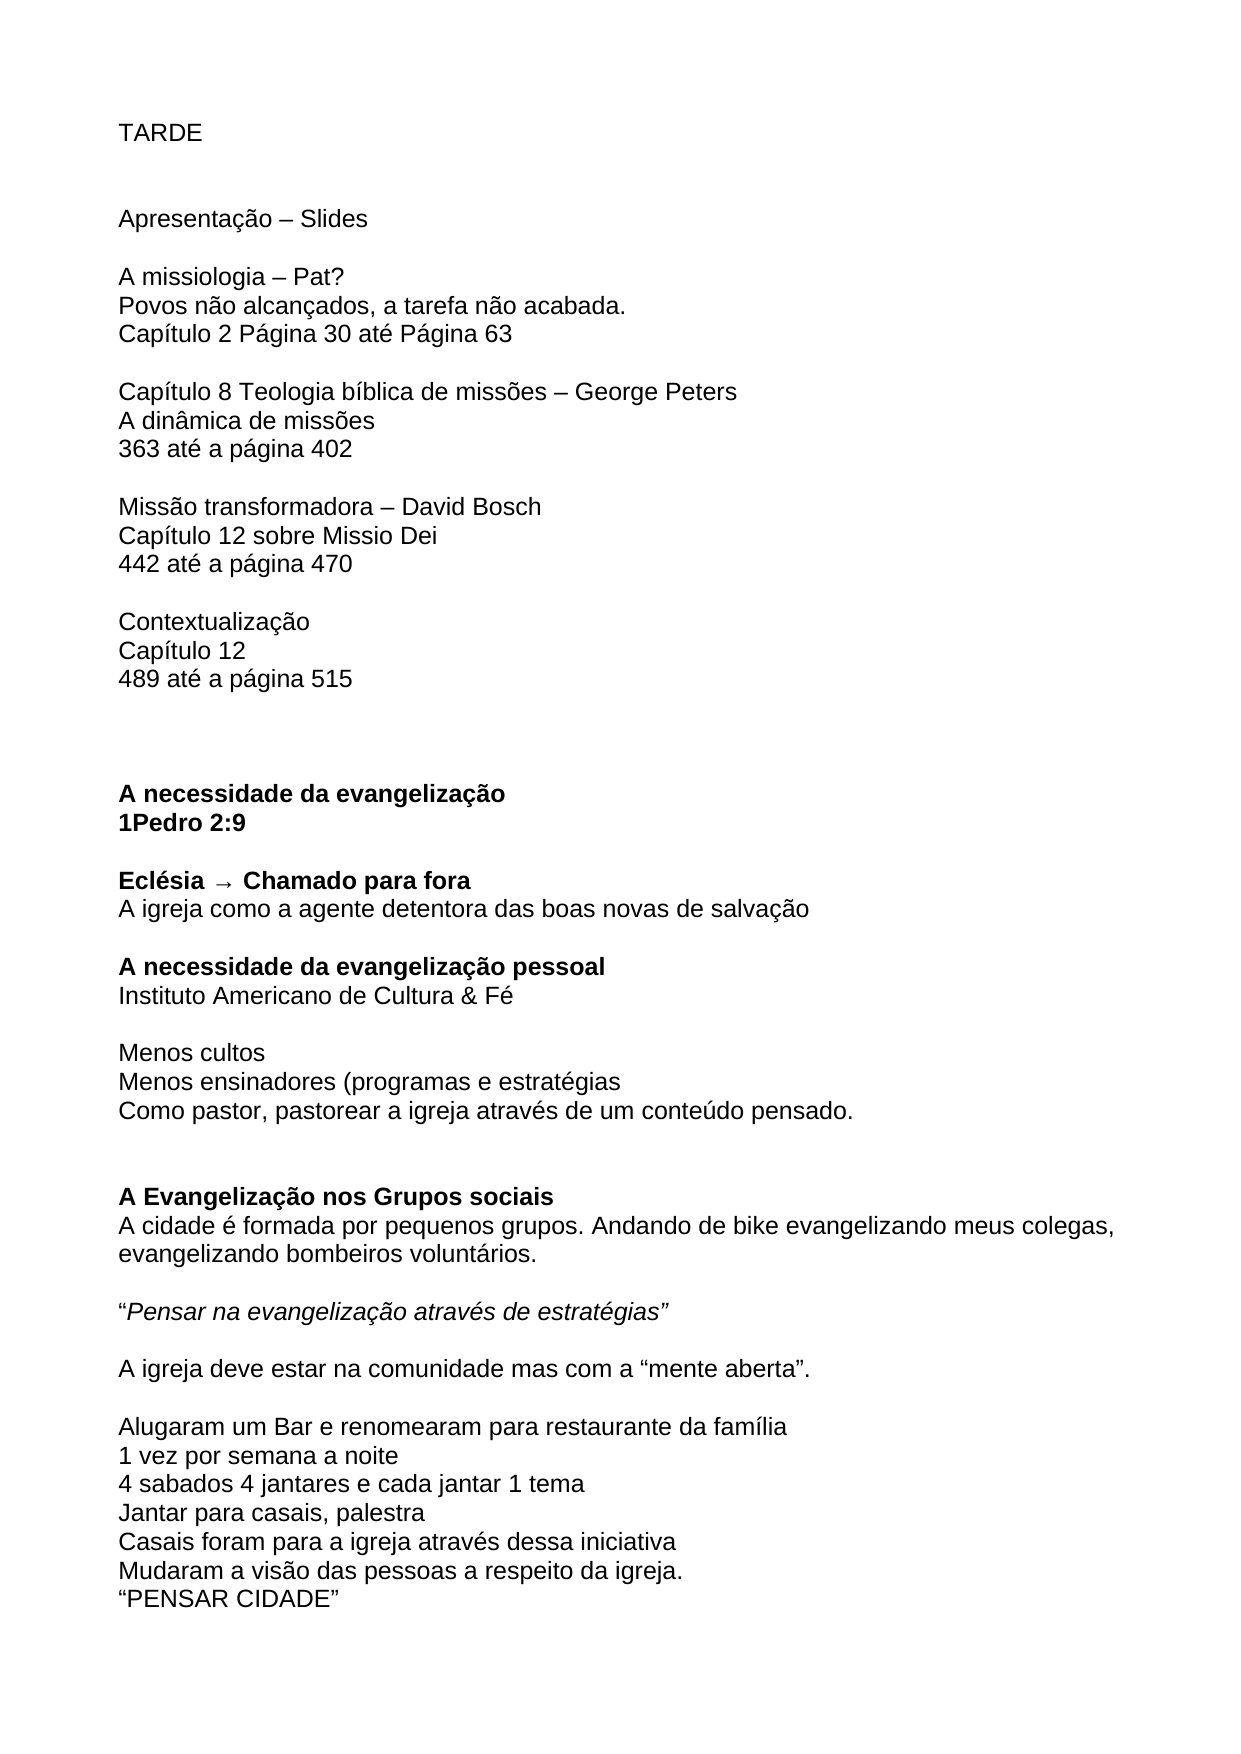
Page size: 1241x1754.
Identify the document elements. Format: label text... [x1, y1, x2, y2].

text Menos cultos [118, 1038, 1122, 1067]
text 4 sabados 4 jantares e cada jantar 1 tema [118, 1469, 1122, 1498]
text Mudaram a visão das pessoas a respeito da igreja. [118, 1556, 1122, 1584]
text A necessidade da evangelização [118, 779, 1122, 808]
text A igreja deve estar na comunidade mas com a “mente aberta”. [118, 1354, 1122, 1383]
text Capítulo 2 Página 30 até Página 63 [118, 319, 1122, 348]
text A cidade é formada por pequenos grupos. Andando de bike evangelizando meus colegas, evangelizando bombeiros voluntários. [118, 1211, 1122, 1268]
text 442 até a página 470 [118, 549, 1122, 578]
text “Pensar na evangelização através de estratégias” [118, 1297, 1122, 1326]
text Capítulo 12 [118, 636, 1122, 664]
text Alugaram um Bar e renomearam para restaurante da família [118, 1412, 1122, 1441]
text A necessidade da evangelização pessoal [118, 952, 1122, 981]
text Menos ensinadores (programas e estratégias [118, 1067, 1122, 1096]
text Povos não alcançados, a tarefa não acabada. [118, 291, 1122, 319]
text Eclésia → Chamado para fora [118, 866, 1122, 894]
text Apresentação – Slides [118, 204, 1122, 233]
text 489 até a página 515 [118, 664, 1122, 693]
text Jantar para casais, palestra [118, 1498, 1122, 1527]
text Capítulo 12 sobre Missio Dei [118, 521, 1122, 549]
text Contextualização [118, 607, 1122, 636]
text Como pastor, pastorear a igreja através de um conteúdo pensado. [118, 1096, 1122, 1124]
text TARDE [118, 118, 1122, 147]
text “PENSAR CIDADE” [118, 1584, 1122, 1613]
text Capítulo 8 Teologia bíblica de missões – George Peters [118, 377, 1122, 406]
text Missão transformadora – David Bosch [118, 492, 1122, 521]
text A missiologia – Pat? [118, 262, 1122, 291]
text 363 até a página 402 [118, 434, 1122, 463]
text Casais foram para a igreja através dessa iniciativa [118, 1527, 1122, 1556]
text Instituto Americano de Cultura & Fé [118, 981, 1122, 1009]
text A dinâmica de missões [118, 406, 1122, 434]
text 1 vez por semana a noite [118, 1441, 1122, 1469]
text A Evangelização nos Grupos sociais [118, 1182, 1122, 1211]
text A igreja como a agente detentora das boas novas de salvação [118, 894, 1122, 923]
text 1Pedro 2:9 [118, 808, 1122, 837]
